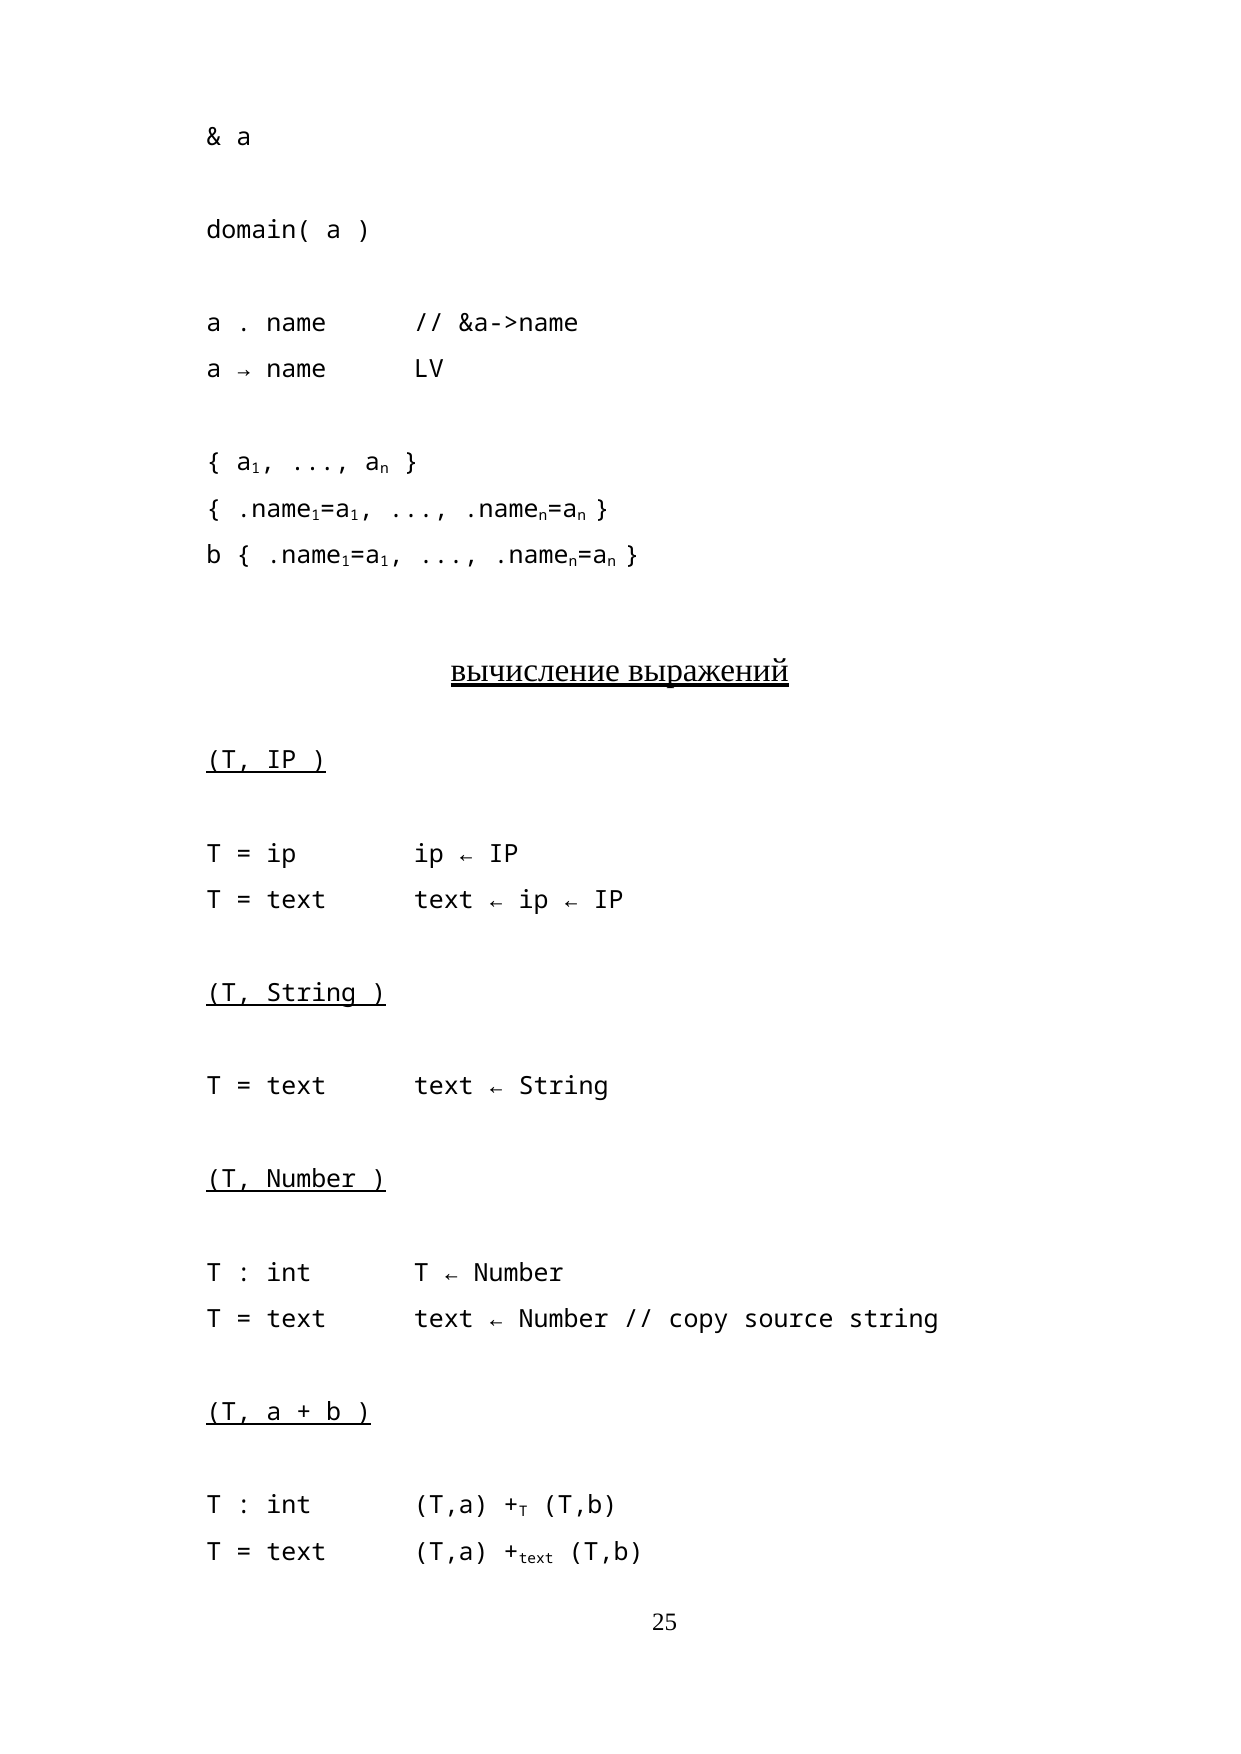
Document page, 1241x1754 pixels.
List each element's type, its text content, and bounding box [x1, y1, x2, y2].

text a → name LV [118, 351, 1122, 385]
text a . name // &a->name [118, 304, 1122, 338]
text { .name1=a1, ..., .namen=an } [118, 491, 1122, 525]
text T = ip ip ← IP [118, 835, 1122, 869]
text b { .name1=a1, ..., .namen=an } [118, 537, 1122, 571]
text T = text text ← String [118, 1068, 1122, 1102]
text & a [118, 118, 1122, 152]
text T = text text ← Number // copy source string [118, 1301, 1122, 1335]
text domain( a ) [118, 211, 1122, 245]
subtitle вычисление выражений [117, 650, 1122, 688]
text { a1, ..., an } [118, 444, 1122, 478]
text T = text text ← ip ← IP [118, 882, 1122, 916]
text T : int T ← Number [118, 1254, 1122, 1288]
text (T, Number ) [118, 1161, 1122, 1195]
text (T, String ) [118, 975, 1122, 1009]
text T = text (T,a) +text (T,b) [118, 1534, 1122, 1568]
text T : int (T,a) +T (T,b) [118, 1487, 1122, 1521]
text (T, a + b ) [118, 1394, 1122, 1428]
text (T, IP ) [118, 742, 1122, 776]
